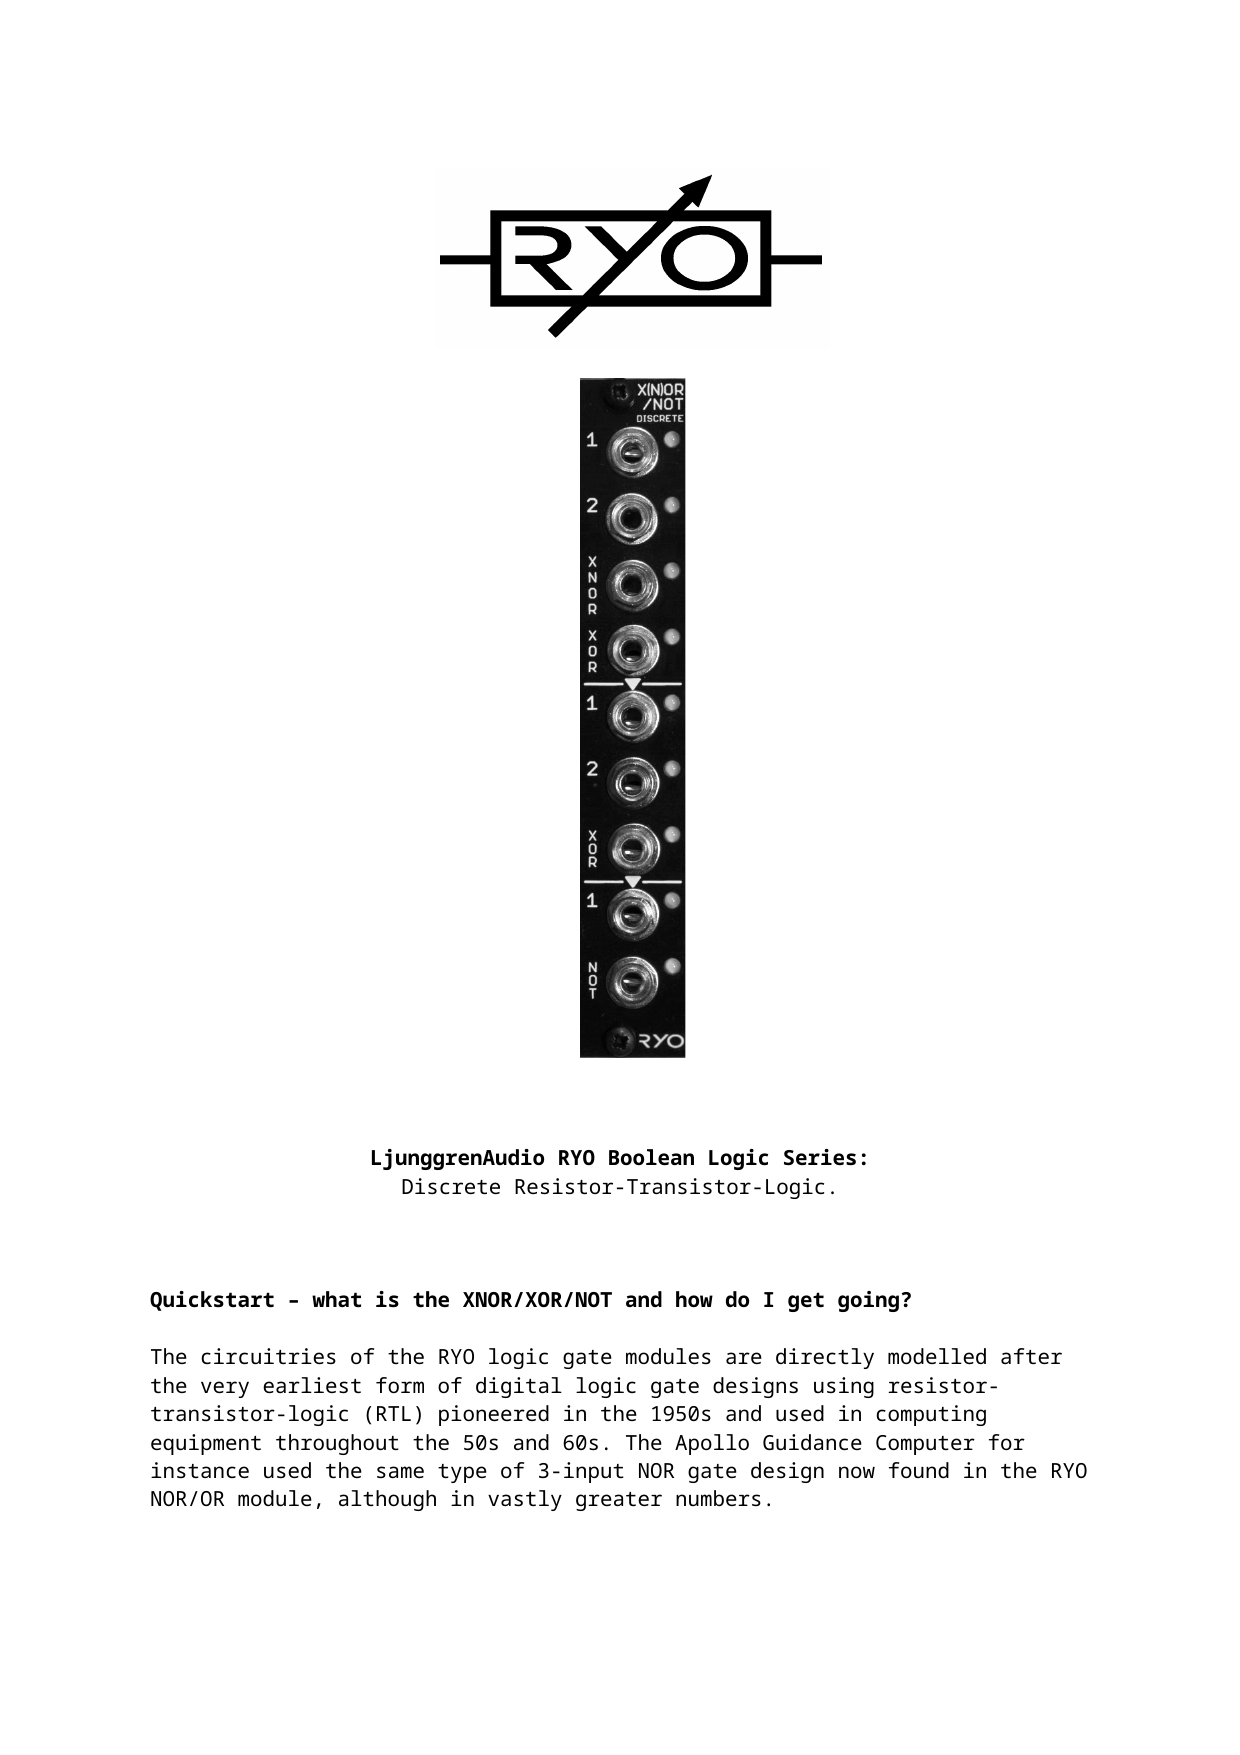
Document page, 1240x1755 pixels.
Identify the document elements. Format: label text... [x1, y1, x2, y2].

text LjunggrenAudio RYO Boolean Logic Series: [150, 1143, 1089, 1172]
text Discrete Resistor-Transistor-Logic. [150, 1172, 1089, 1200]
text Quickstart – what is the XNOR/XOR/NOT and how do I get going? [150, 1286, 1089, 1314]
picture [435, 168, 830, 349]
picture [580, 378, 686, 1058]
text The circuitries of the RYO logic gate modules are directly modelled after the very earliest form of digital logic gate designs using resistor-transistor-logic (RTL) pioneered in the 1950s and used in computing equipment throughout the 50s and 60s. The Apollo Guidance Computer for instance used the same type of 3-input NOR gate design now found in the RYO NOR/OR module, although in vastly greater numbers. [150, 1342, 1089, 1513]
